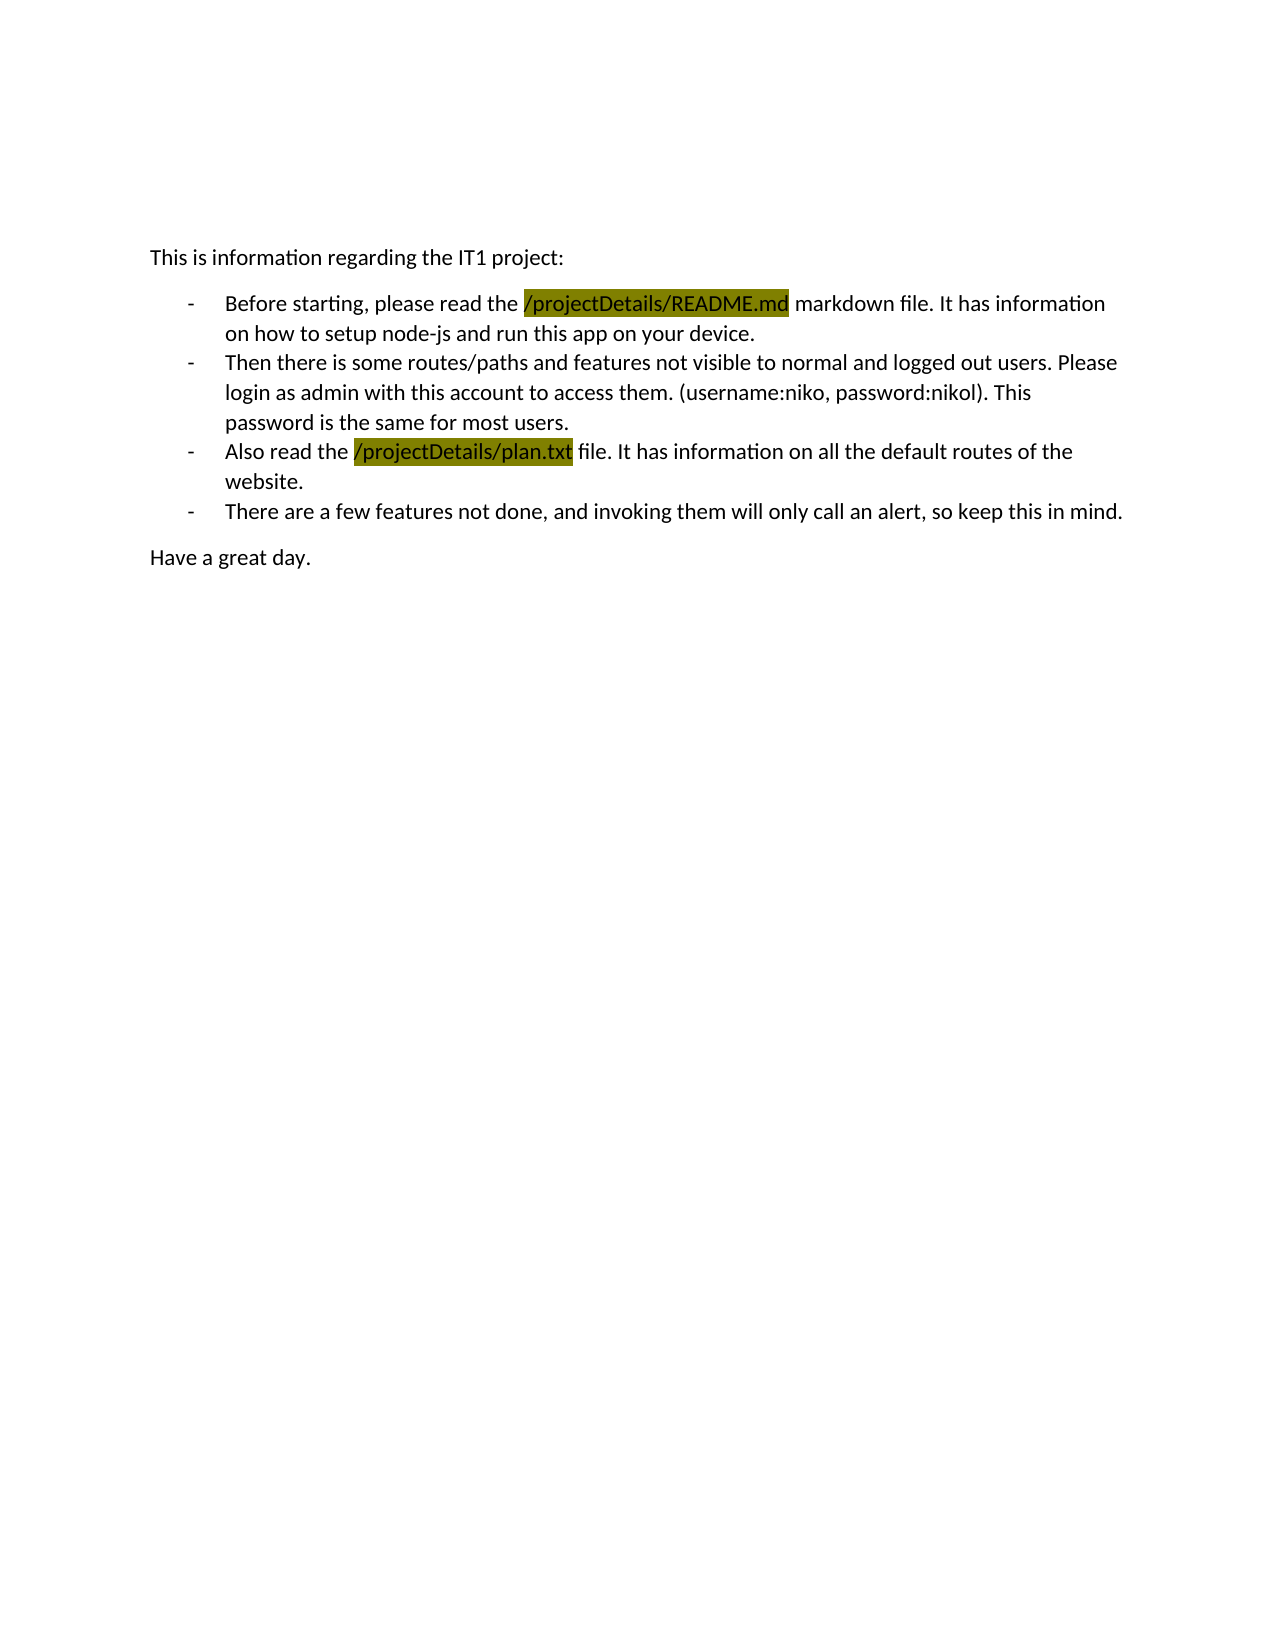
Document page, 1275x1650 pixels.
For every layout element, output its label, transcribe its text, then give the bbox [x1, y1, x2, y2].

text Have a great day. [150, 543, 1125, 571]
list There are a few features not done, and invoking them will only call an alert, so keep this in mind. [187, 497, 1125, 525]
text This is information regarding the IT1 project: [150, 243, 1125, 271]
list Also read the /projectDetails/plan.txt file. It has information on all the default routes of the website. [187, 437, 1125, 495]
list Before starting, please read the /projectDetails/README.md markdown file. It has information on how to setup node-js and run this app on your device. [187, 289, 1125, 347]
list Then there is some routes/paths and features not visible to normal and logged out users. Please login as admin with this account to access them. (username:niko, password:nikol). This password is the same for most users. [187, 348, 1125, 436]
